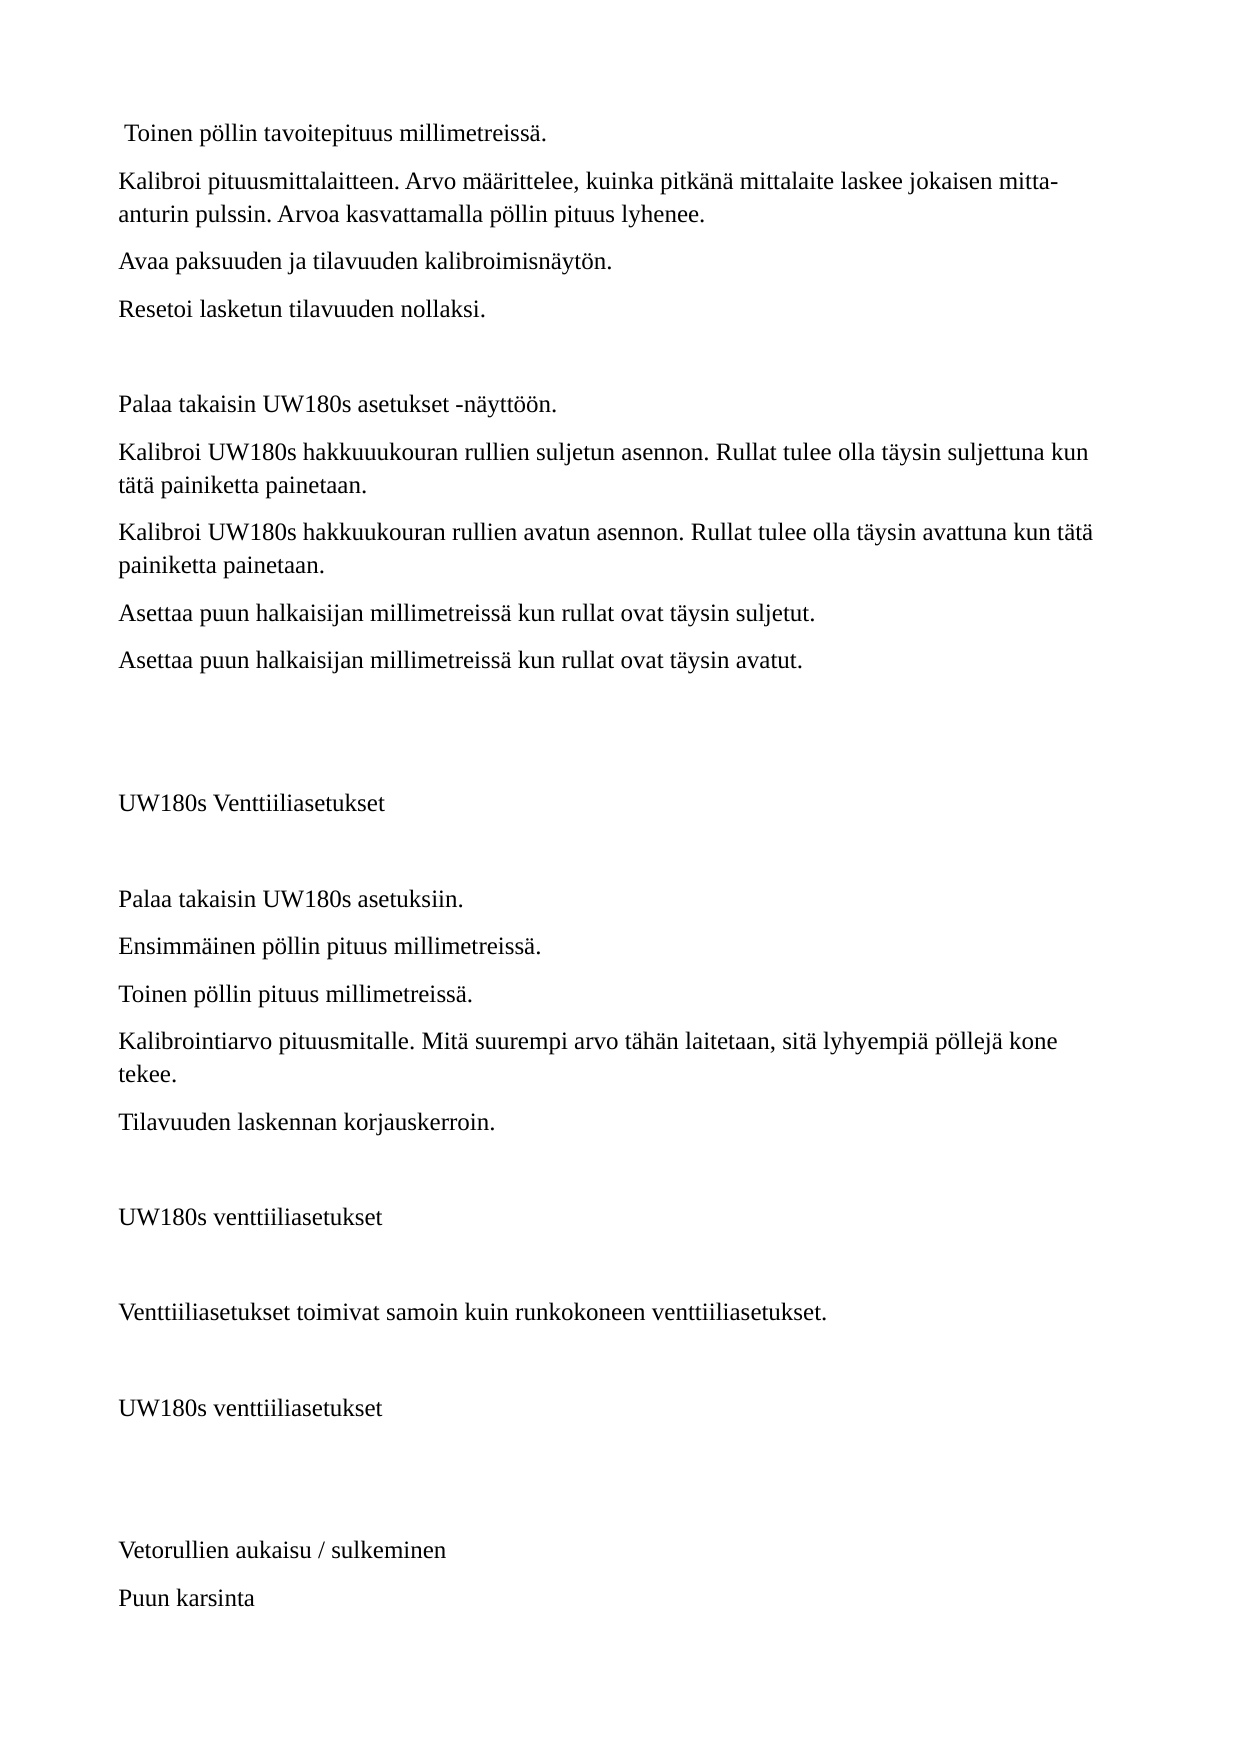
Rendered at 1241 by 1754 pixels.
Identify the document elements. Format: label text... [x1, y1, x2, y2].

text Palaa takaisin UW180s asetuksiin. [118, 884, 1122, 912]
text Palaa takaisin UW180s asetukset -näyttöön. [118, 389, 1122, 418]
text Toinen pöllin tavoitepituus millimetreissä. [118, 118, 1122, 147]
text Kalibroi pituusmittalaitteen. Arvo määrittelee, kuinka pitkänä mittalaite laskee jokaisen mitta-anturin pulssin. Arvoa kasvattamalla pöllin pituus lyhenee. [118, 166, 1122, 227]
text Kalibroi UW180s hakkuuukouran rullien suljetun asennon. Rullat tulee olla täysin suljettuna kun tätä painiketta painetaan. [118, 437, 1122, 498]
text Puun karsinta [118, 1583, 1122, 1612]
text Vetorullien aukaisu / sulkeminen [118, 1536, 1122, 1564]
text UW180s Venttiiliasetukset [118, 788, 1122, 817]
text Kalibroi UW180s hakkuukouran rullien avatun asennon. Rullat tulee olla täysin avattuna kun tätä painiketta painetaan. [118, 517, 1122, 579]
text Asettaa puun halkaisijan millimetreissä kun rullat ovat täysin suljetut. [118, 598, 1122, 627]
text UW180s venttiiliasetukset [118, 1202, 1122, 1231]
text Resetoi lasketun tilavuuden nollaksi. [118, 294, 1122, 323]
text Venttiiliasetukset toimivat samoin kuin runkokoneen venttiiliasetukset. [118, 1297, 1122, 1326]
text UW180s venttiiliasetukset [118, 1393, 1122, 1421]
text Avaa paksuuden ja tilavuuden kalibroimisnäytön. [118, 246, 1122, 275]
text Kalibrointiarvo pituusmitalle. Mitä suurempi arvo tähän laitetaan, sitä lyhyempiä pöllejä kone tekee. [118, 1026, 1122, 1088]
text Ensimmäinen pöllin pituus millimetreissä. [118, 931, 1122, 960]
text Asettaa puun halkaisijan millimetreissä kun rullat ovat täysin avatut. [118, 646, 1122, 674]
text Toinen pöllin pituus millimetreissä. [118, 979, 1122, 1008]
text Tilavuuden laskennan korjauskerroin. [118, 1107, 1122, 1136]
